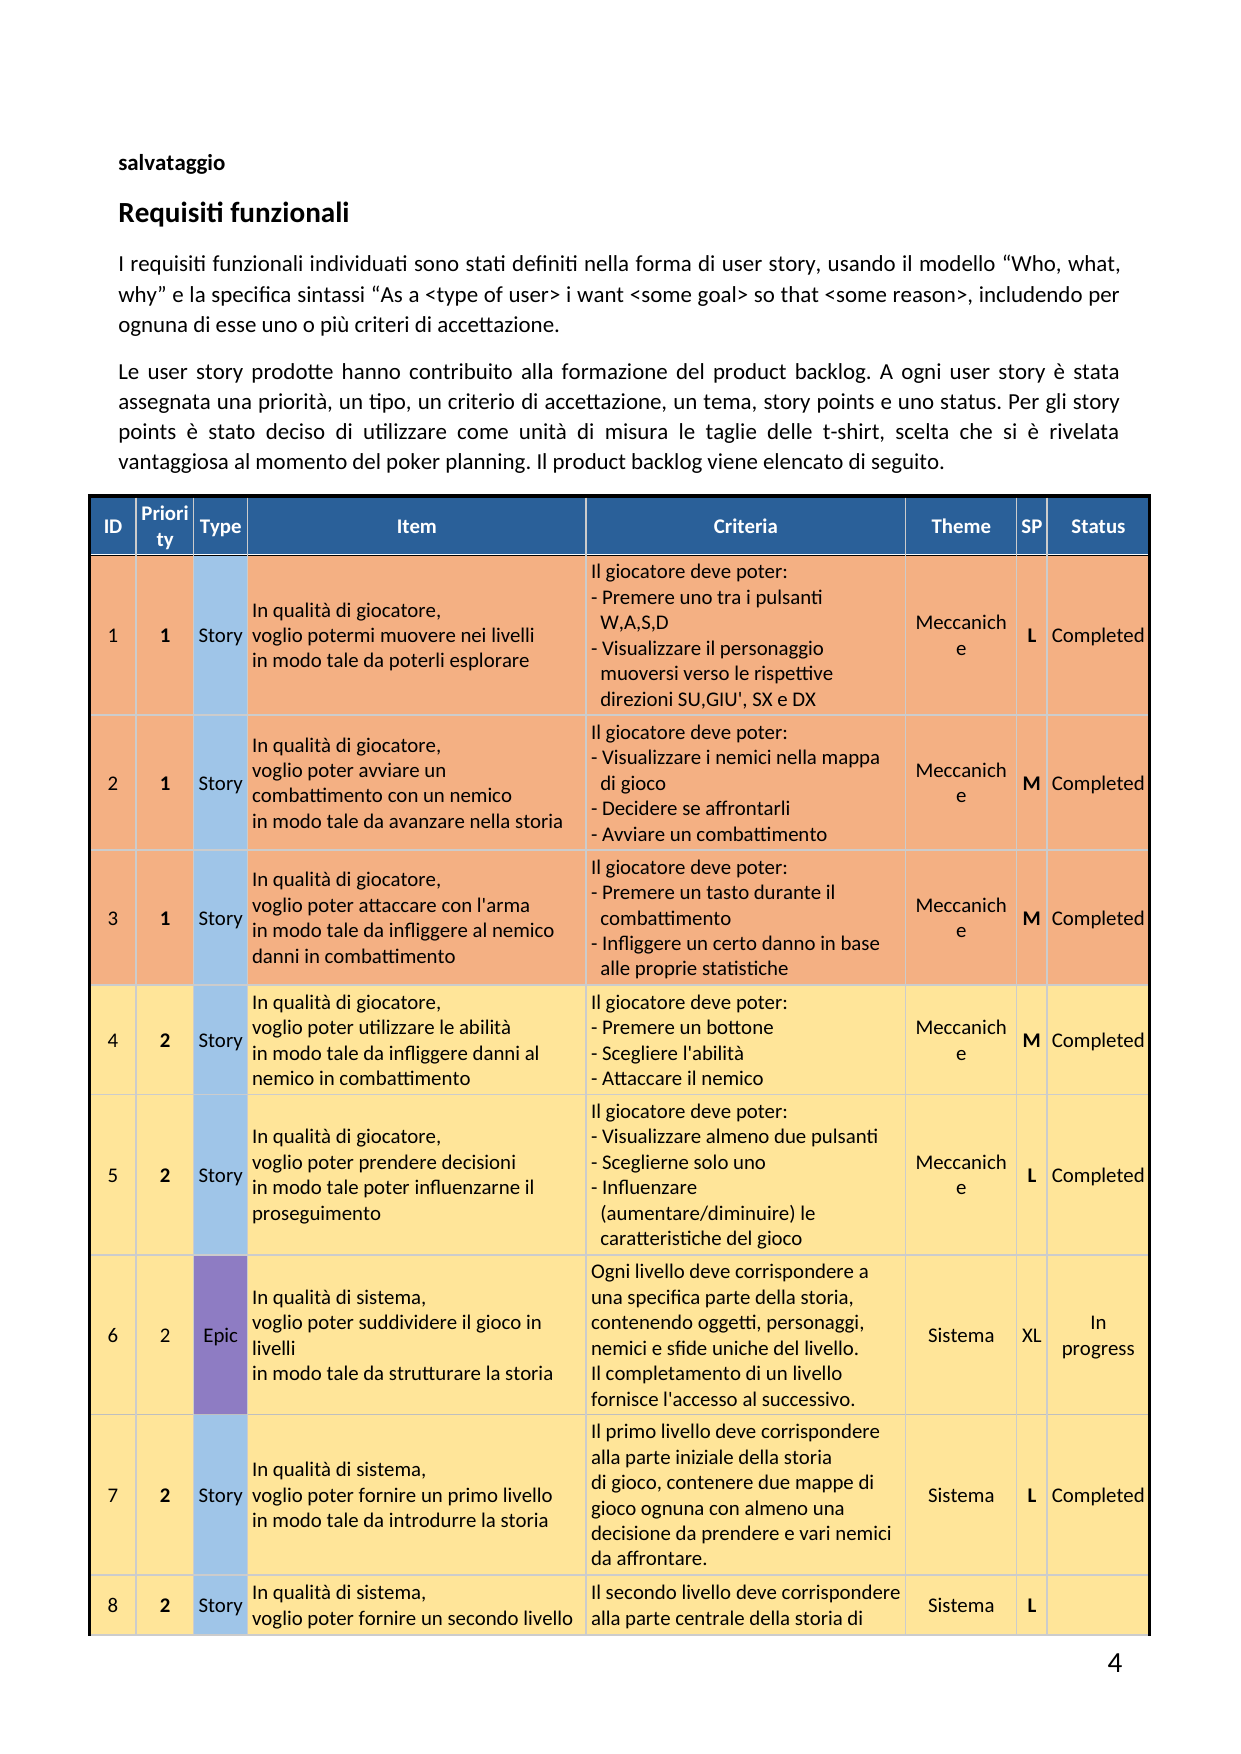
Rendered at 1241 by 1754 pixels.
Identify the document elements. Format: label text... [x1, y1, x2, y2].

table_cell Story [194, 1095, 247, 1254]
table_cell Meccaniche [906, 556, 1016, 714]
table_cell 2 [137, 1095, 193, 1254]
table_cell M [1017, 716, 1046, 849]
table_header Item [248, 498, 585, 554]
table_cell M [1017, 851, 1046, 984]
table_cell Completed [1048, 716, 1148, 849]
text Le user story prodotte hanno contribuito alla formazione del product backlog. A ogni user story è stata assegnata una priorità, un tipo, un criterio di accettazione, un tema, story points e uno status. Per gli story points è stato deciso di utilizzare come unità di misura le taglie delle t-shirt, scelta che si è rivelata vantaggiosa al momento del poker planning. Il product backlog viene elencato di seguito. [118, 357, 1122, 476]
table_cell 5 [91, 1095, 135, 1254]
table_cell Meccaniche [906, 851, 1016, 984]
table_cell L [1017, 1576, 1046, 1634]
table_cell In progress [1048, 1256, 1148, 1414]
table_cell 1 [137, 851, 193, 984]
table_header Priority [137, 498, 193, 554]
table_cell Il giocatore deve poter: - Premere un bottone - Scegliere l'abilità - Attaccare il nemico [587, 986, 905, 1094]
table_cell Completed [1048, 986, 1148, 1094]
table_header Type [194, 498, 247, 554]
table_cell In qualità di sistema, voglio poter fornire un primo livello in modo tale da introdurre la storia [248, 1415, 585, 1574]
table_header ID [91, 498, 135, 554]
table_cell Il primo livello deve corrispondere alla parte iniziale della storia di gioco, contenere due mappe di gioco ognuna con almeno una decisione da prendere e vari nemici da affrontare. [587, 1415, 905, 1574]
text I requisiti funzionali individuati sono stati definiti nella forma di user story, usando il modello “Who, what, why” e la specifica sintassi “As a <type of user> i want <some goal> so that <some reason>, includendo per ognuna di esse uno o più criteri di accettazione. [118, 249, 1122, 338]
table_cell Ogni livello deve corrispondere a una specifica parte della storia, contenendo oggetti, personaggi, nemici e sfide uniche del livello. Il completamento di un livello fornisce l'accesso al successivo. [587, 1256, 905, 1414]
table_cell Story [194, 716, 247, 849]
table_cell In qualità di giocatore, voglio poter avviare un combattimento con un nemico in modo tale da avanzare nella storia [248, 716, 585, 849]
table_cell Story [194, 1415, 247, 1574]
table_cell 2 [91, 716, 135, 849]
table_cell Il giocatore deve poter: - Visualizzare almeno due pulsanti - Sceglierne solo uno - Influenzare (aumentare/diminuire) le caratteristiche del gioco [587, 1095, 905, 1254]
table_cell L [1017, 1095, 1046, 1254]
table_cell Meccaniche [906, 716, 1016, 849]
table_cell 8 [91, 1576, 135, 1634]
table_cell Completed [1048, 556, 1148, 714]
table_cell [1048, 1576, 1148, 1634]
table_cell In qualità di giocatore, voglio poter attaccare con l'arma in modo tale da infliggere al nemico danni in combattimento [248, 851, 585, 984]
table_cell Sistema [906, 1576, 1016, 1634]
table_cell Il giocatore deve poter: - Premere un tasto durante il combattimento - Infliggere un certo danno in base alle proprie statistiche [587, 851, 905, 984]
table_cell Sistema [906, 1256, 1016, 1414]
table_header Status [1048, 498, 1148, 554]
table_cell Il secondo livello deve corrispondere alla parte centrale della storia di [587, 1576, 905, 1634]
table_cell 2 [137, 1576, 193, 1634]
table_cell Meccaniche [906, 986, 1016, 1094]
table_cell In qualità di sistema, voglio poter fornire un secondo livello [248, 1576, 585, 1634]
table_cell 1 [137, 556, 193, 714]
table_cell Il giocatore deve poter: - Premere uno tra i pulsanti W,A,S,D - Visualizzare il personaggio muoversi verso le rispettive direzioni SU,GIU', SX e DX [587, 556, 905, 714]
table_cell In qualità di giocatore, voglio poter utilizzare le abilità in modo tale da infliggere danni al nemico in combattimento [248, 986, 585, 1094]
table_cell Story [194, 851, 247, 984]
table_cell 7 [91, 1415, 135, 1574]
text Requisiti funzionali [118, 194, 1122, 230]
table_header Criteria [587, 498, 905, 554]
table_cell M [1017, 986, 1046, 1094]
table_cell 1 [91, 556, 135, 714]
table_cell Completed [1048, 1415, 1148, 1574]
table_cell 2 [137, 1415, 193, 1574]
table_cell Epic [194, 1256, 247, 1414]
table_cell Completed [1048, 1095, 1148, 1254]
table_header SP [1017, 498, 1046, 554]
table_cell 6 [91, 1256, 135, 1414]
table_cell 2 [137, 1256, 193, 1414]
table_cell Story [194, 986, 247, 1094]
table_cell L [1017, 556, 1046, 714]
table_cell Sistema [906, 1415, 1016, 1574]
table_cell In qualità di giocatore, voglio poter prendere decisioni in modo tale poter influenzarne il proseguimento [248, 1095, 585, 1254]
table_cell In qualità di giocatore, voglio potermi muovere nei livelli in modo tale da poterli esplorare [248, 556, 585, 714]
text salvataggio [118, 148, 1122, 176]
table_cell Story [194, 556, 247, 714]
table_cell Meccaniche [906, 1095, 1016, 1254]
table_cell Il giocatore deve poter: - Visualizzare i nemici nella mappa di gioco - Decidere se affrontarli - Avviare un combattimento [587, 716, 905, 849]
table_cell XL [1017, 1256, 1046, 1414]
table_cell Completed [1048, 851, 1148, 984]
table_cell 1 [137, 716, 193, 849]
table_cell L [1017, 1415, 1046, 1574]
table_cell 3 [91, 851, 135, 984]
table_header Theme [906, 498, 1016, 554]
table_cell 4 [91, 986, 135, 1094]
table_cell In qualità di sistema, voglio poter suddividere il gioco in livelli in modo tale da strutturare la storia [248, 1256, 585, 1414]
table_cell Story [194, 1576, 247, 1634]
